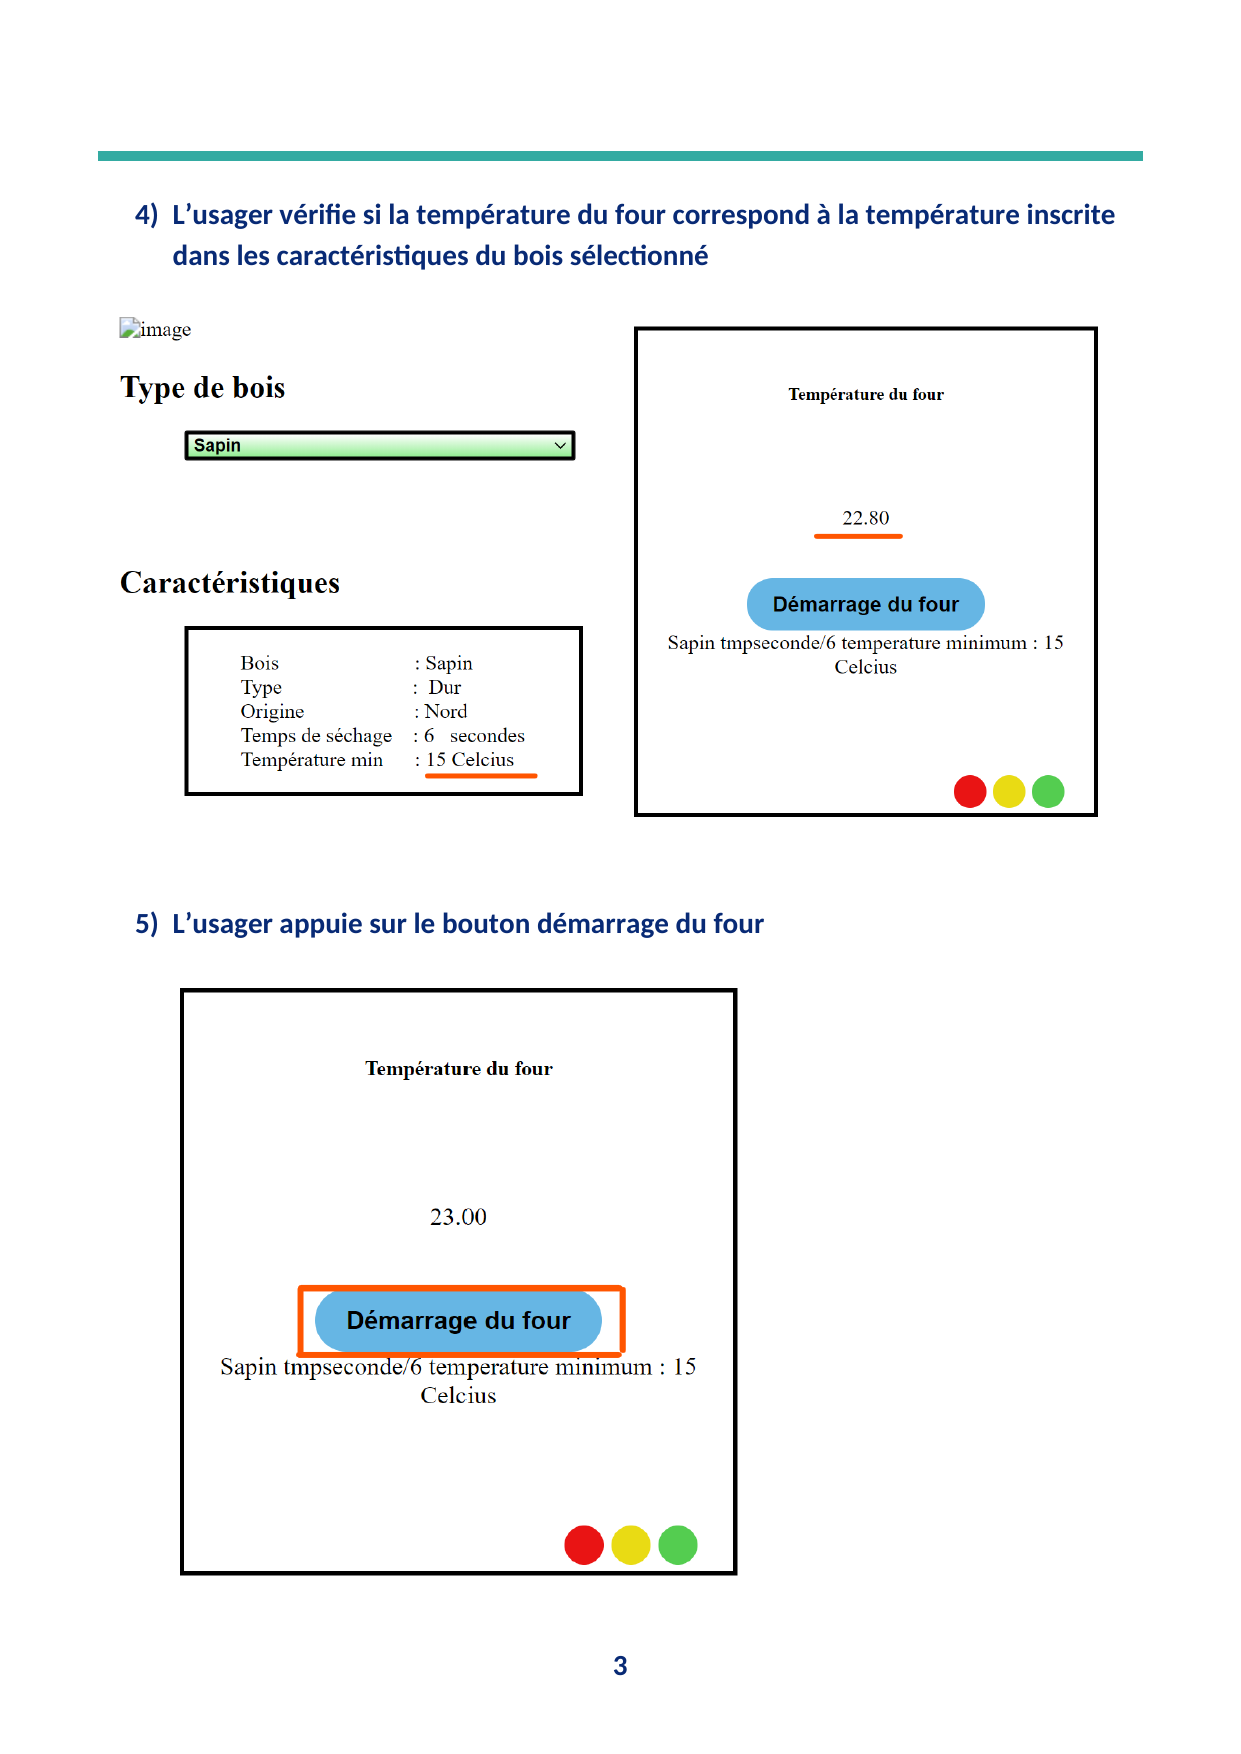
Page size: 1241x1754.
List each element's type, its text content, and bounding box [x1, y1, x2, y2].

picture [112, 311, 1158, 839]
list L’usager appuie sur le bouton démarrage du four [135, 905, 1143, 941]
list L’usager vérifie si la température du four correspond à la température inscrite dans les caractéristiques du bois sélectionné [135, 196, 1143, 273]
picture [155, 974, 773, 1594]
